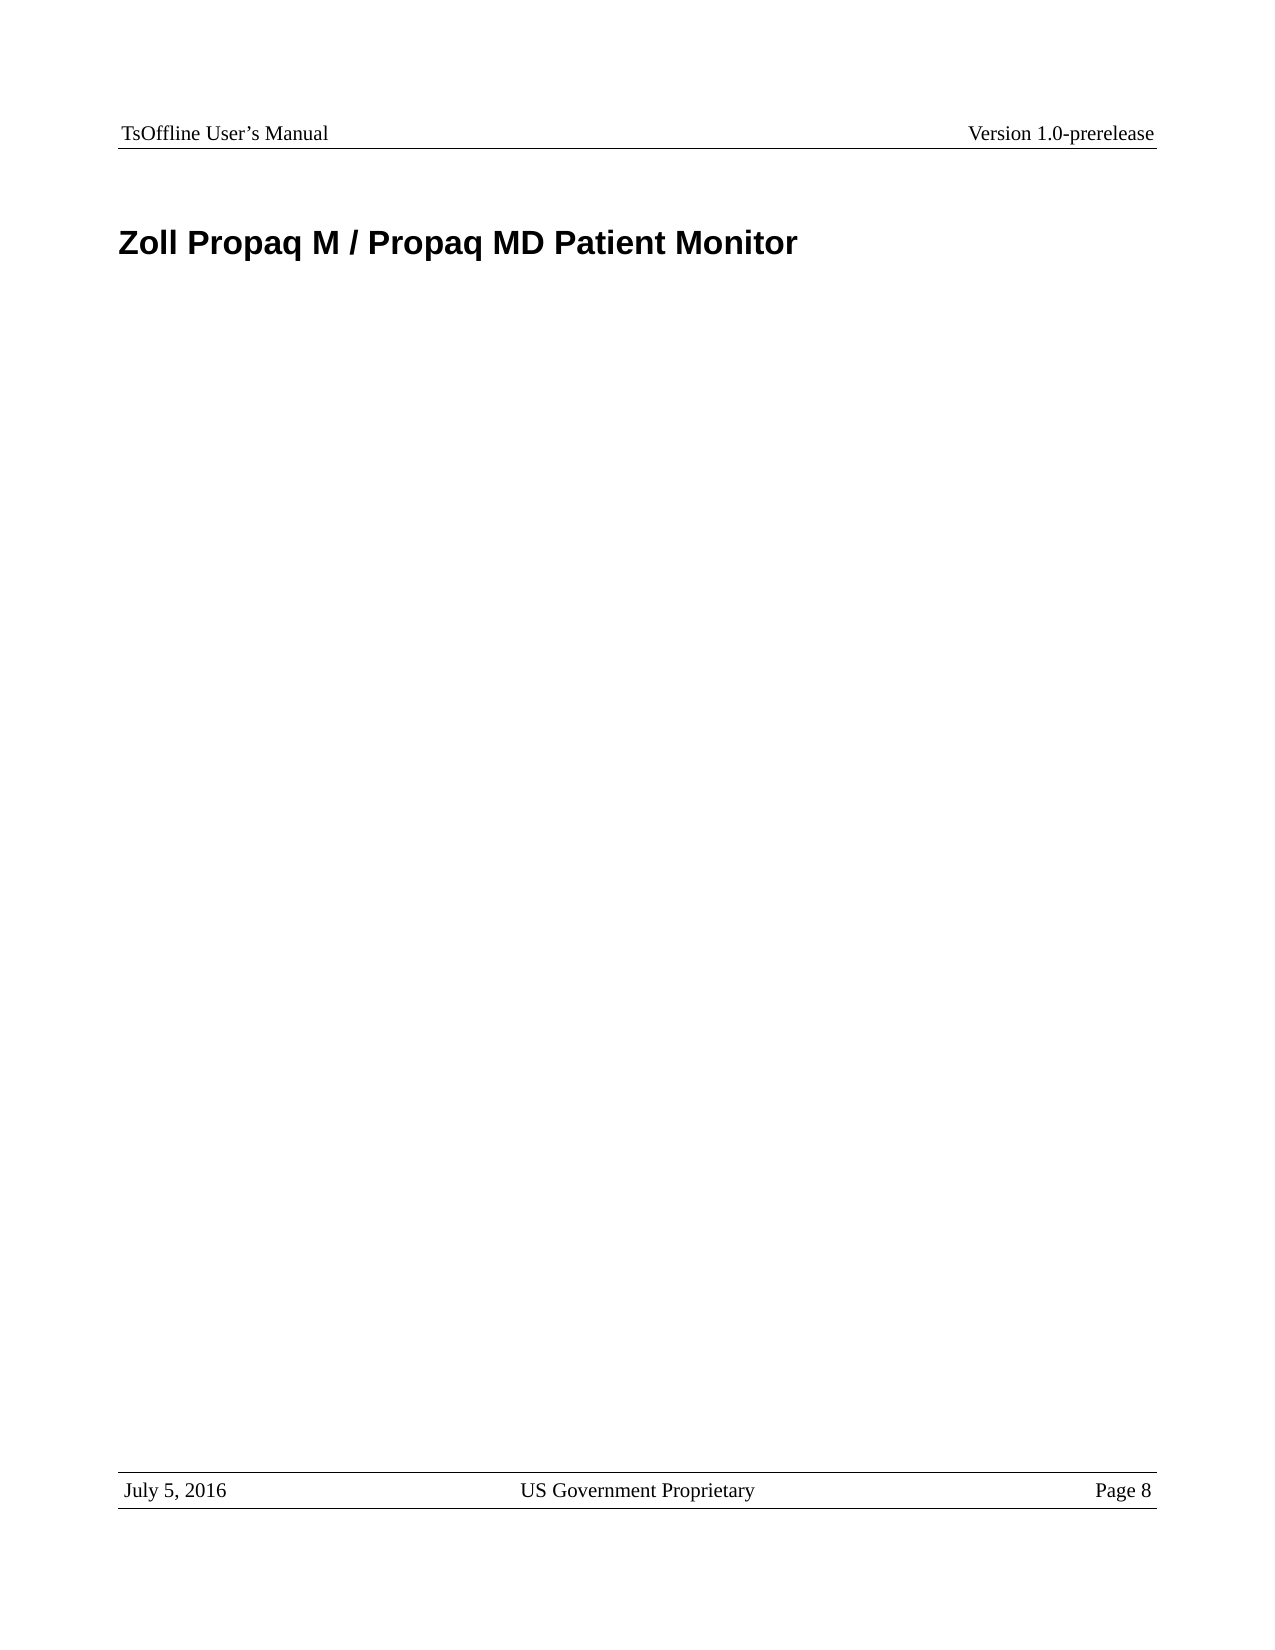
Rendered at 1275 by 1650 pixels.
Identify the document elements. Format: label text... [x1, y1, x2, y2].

subtitle Zoll Propaq M / Propaq MD Patient Monitor [118, 223, 1157, 261]
